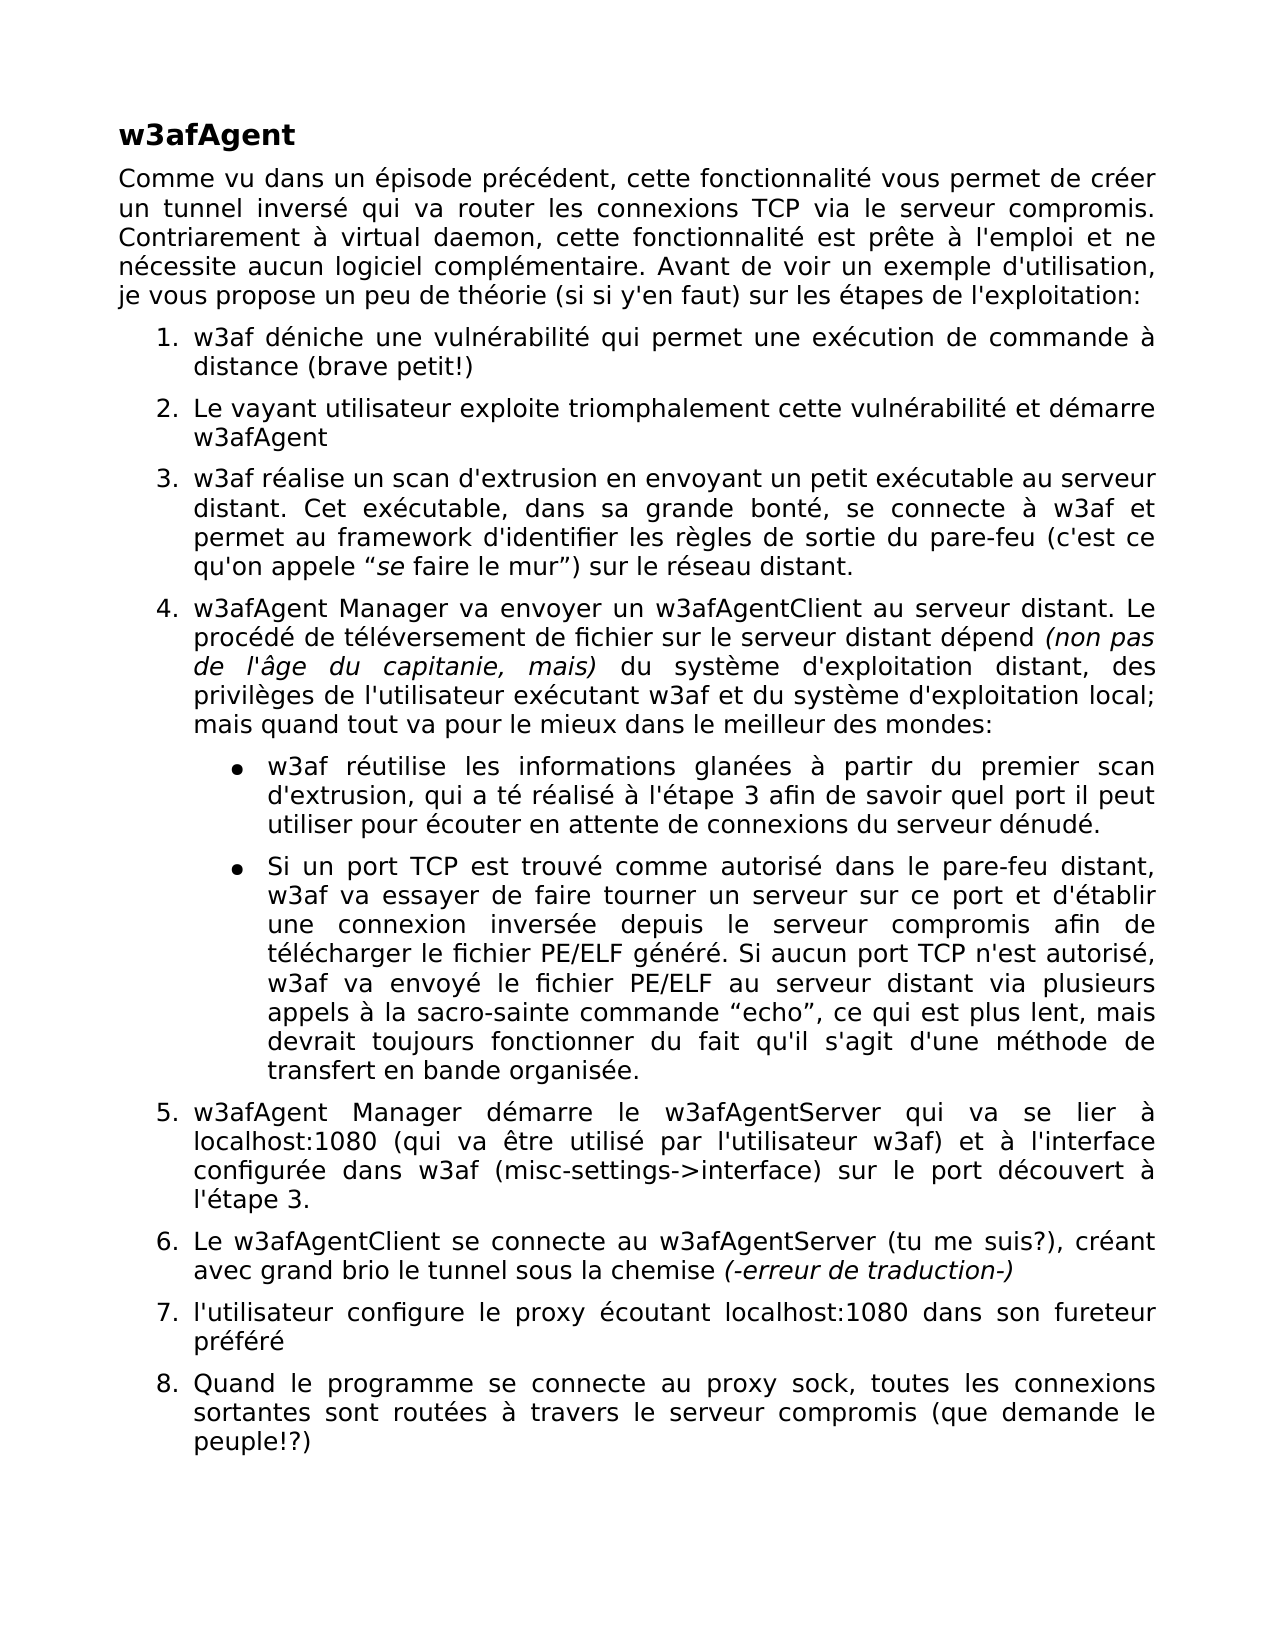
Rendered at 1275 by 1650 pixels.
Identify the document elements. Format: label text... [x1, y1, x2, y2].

list w3af réutilise les informations glanées à partir du premier scan d'extrusion, qui a té réalisé à l'étape 3 afin de savoir quel port il peut utiliser pour écouter en attente de connexions du serveur dénudé. [229, 752, 1157, 839]
list Si un port TCP est trouvé comme autorisé dans le pare-feu distant, w3af va essayer de faire tourner un serveur sur ce port et d'établir une connexion inversée depuis le serveur compromis afin de télécharger le fichier PE/ELF généré. Si aucun port TCP n'est autorisé, w3af va envoyé le fichier PE/ELF au serveur distant via plusieurs appels à la sacro-sainte commande “echo”, ce qui est plus lent, mais devrait toujours fonctionner du fait qu'il s'agit d'une méthode de transfert en bande organisée. [229, 852, 1157, 1085]
list w3af réalise un scan d'extrusion en envoyant un petit exécutable au serveur distant. Cet exécutable, dans sa grande bonté, se connecte à w3af et permet au framework d'identifier les règles de sortie du pare-feu (c'est ce qu'on appele “se faire le mur”) sur le réseau distant. [156, 464, 1157, 581]
list Le vayant utilisateur exploite triomphalement cette vulnérabilité et démarre w3afAgent [156, 394, 1157, 452]
list Le w3afAgentClient se connecte au w3afAgentServer (tu me suis?), créant avec grand brio le tunnel sous la chemise (-erreur de traduction-) [156, 1227, 1157, 1285]
list Quand le programme se connecte au proxy sock, toutes les connexions sortantes sont routées à travers le serveur compromis (que demande le peuple!?) [156, 1369, 1157, 1456]
text Comme vu dans un épisode précédent, cette fonctionnalité vous permet de créer un tunnel inversé qui va router les connexions TCP via le serveur compromis. Contriarement à virtual daemon, cette fonctionnalité est prête à l'emploi et ne nécessite aucun logiciel complémentaire. Avant de voir un exemple d'utilisation, je vous propose un peu de théorie (si si y'en faut) sur les étapes de l'exploitation: [118, 164, 1157, 310]
list l'utilisateur configure le proxy écoutant localhost:1080 dans son fureteur préféré [156, 1298, 1157, 1356]
list w3af déniche une vulnérabilité qui permet une exécution de commande à distance (brave petit!) [156, 323, 1157, 381]
subtitle w3afAgent [118, 118, 1157, 152]
list w3afAgent Manager va envoyer un w3afAgentClient au serveur distant. Le procédé de téléversement de fichier sur le serveur distant dépend (non pas de l'âge du capitanie, mais) du système d'exploitation distant, des privilèges de l'utilisateur exécutant w3af et du système d'exploitation local; mais quand tout va pour le mieux dans le meilleur des mondes: [156, 594, 1157, 739]
list w3afAgent Manager démarre le w3afAgentServer qui va se lier à localhost:1080 (qui va être utilisé par l'utilisateur w3af) et à l'interface configurée dans w3af (misc-settings->interface) sur le port découvert à l'étape 3. [156, 1098, 1157, 1214]
